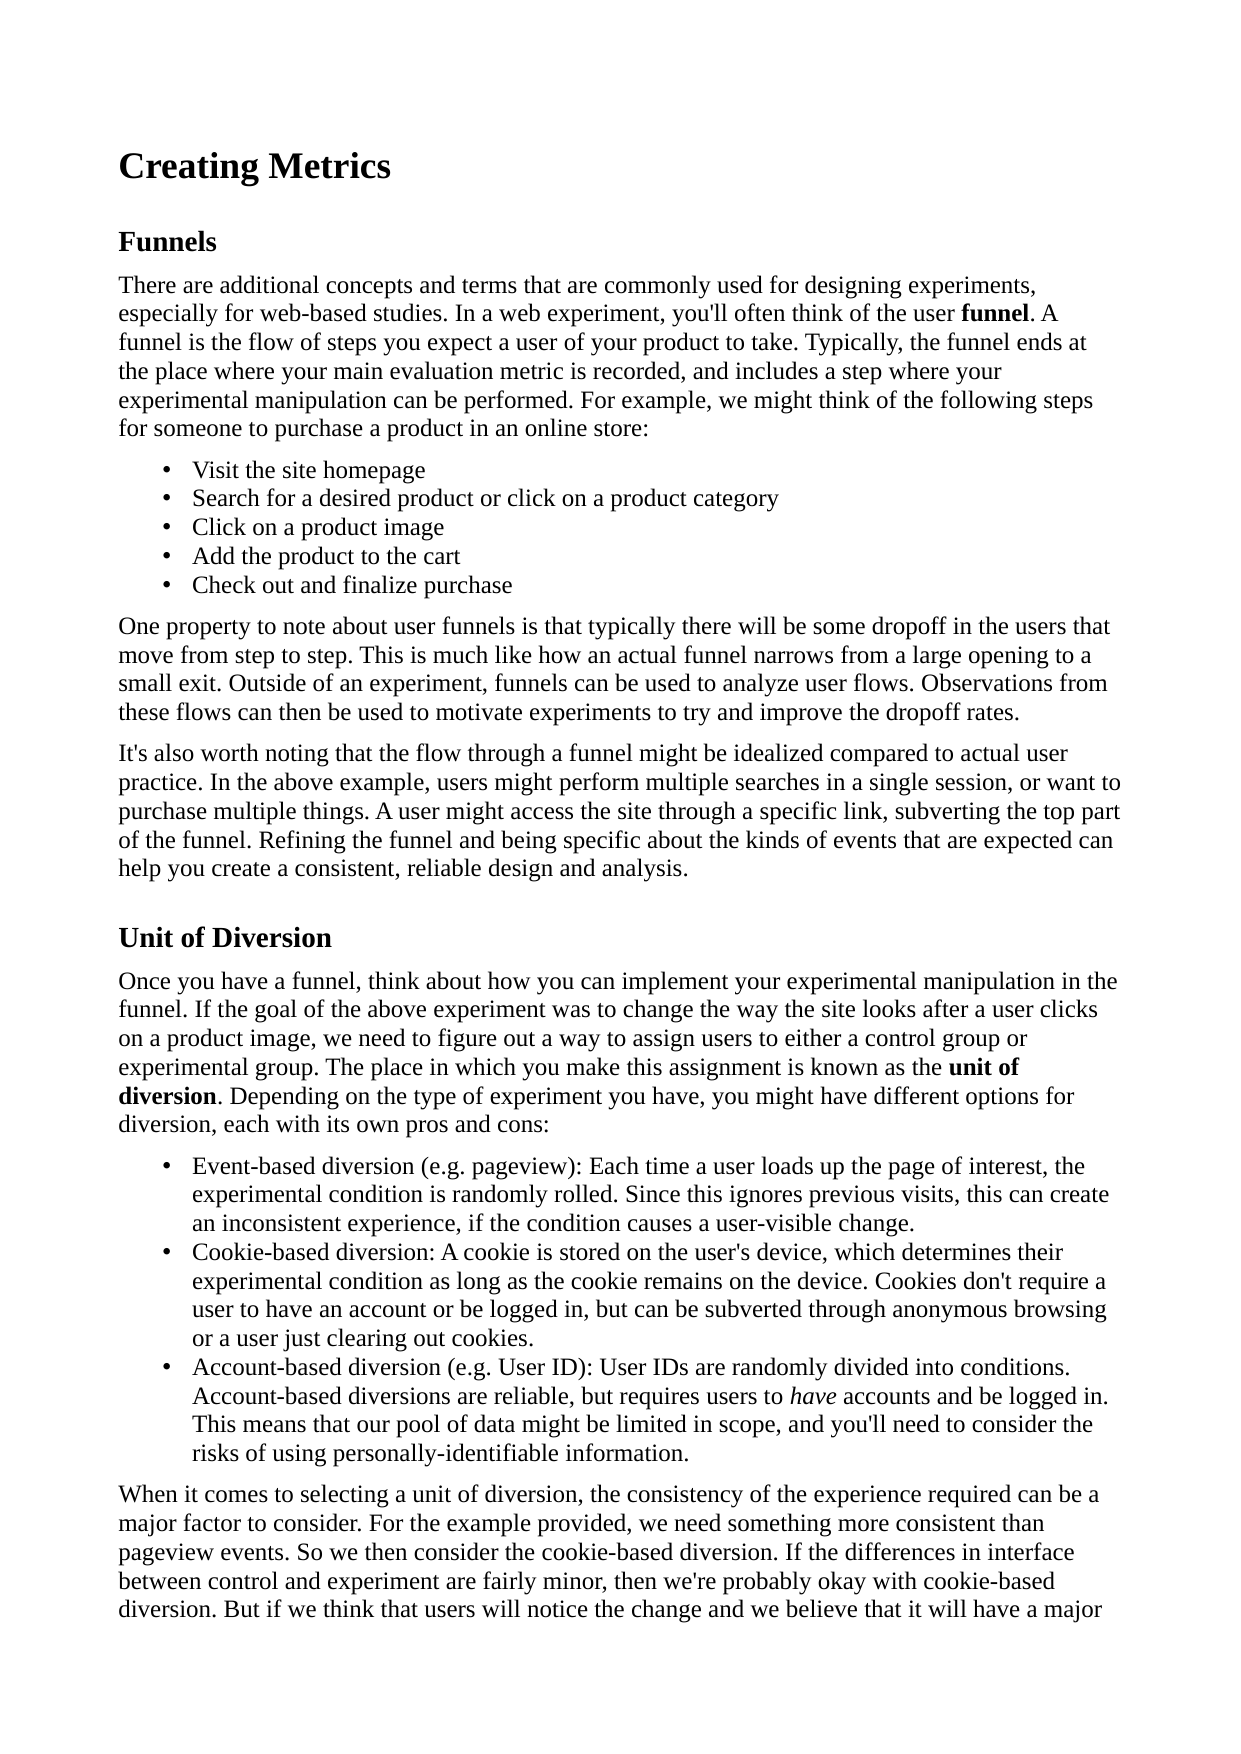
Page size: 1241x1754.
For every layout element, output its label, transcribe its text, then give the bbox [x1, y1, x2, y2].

list Search for a desired product or click on a product category [162, 483, 1122, 512]
subtitle Unit of Diversion [118, 920, 1122, 953]
subtitle Creating Metrics [118, 143, 1122, 186]
list Visit the site homepage [162, 455, 1122, 483]
list Cookie-based diversion: A cookie is stored on the user's device, which determines their experimental condition as long as the cookie remains on the device. Cookies don't require a user to have an account or be logged in, but can be subverted through anonymous browsing or a user just clearing out cookies. [162, 1237, 1122, 1352]
list Check out and finalize purchase [162, 570, 1122, 598]
text It's also worth noting that the flow through a funnel might be idealized compared to actual user practice. In the above example, users might perform multiple searches in a single session, or want to purchase multiple things. A user might access the site through a specific link, subverting the top part of the funnel. Refining the funnel and being specific about the kinds of events that are expected can help you create a consistent, reliable design and analysis. [118, 738, 1122, 882]
text There are additional concepts and terms that are commonly used for designing experiments, especially for web-based studies. In a web experiment, you'll often think of the user funnel. A funnel is the flow of steps you expect a user of your product to take. Typically, the funnel ends at the place where your main evaluation metric is recorded, and includes a step where your experimental manipulation can be performed. For example, we might think of the following steps for someone to purchase a product in an online store: [118, 270, 1122, 442]
list Add the product to the cart [162, 541, 1122, 570]
text When it comes to selecting a unit of diversion, the consistency of the experience required can be a major factor to consider. For the example provided, we need something more consistent than pageview events. So we then consider the cookie-based diversion. If the differences in interface between control and experiment are fairly minor, then we're probably okay with cookie-based diversion. But if we think that users will notice the change and we believe that it will have a major [118, 1479, 1122, 1623]
subtitle Funnels [118, 224, 1122, 257]
text One property to note about user funnels is that typically there will be some dropoff in the users that move from step to step. This is much like how an actual funnel narrows from a large opening to a small exit. Outside of an experiment, funnels can be used to analyze user flows. Observations from these flows can then be used to motivate experiments to try and improve the dropoff rates. [118, 611, 1122, 726]
text Once you have a funnel, think about how you can implement your experimental manipulation in the funnel. If the goal of the above experiment was to change the way the site looks after a user clicks on a product image, we need to figure out a way to assign users to either a control group or experimental group. The place in which you make this assignment is known as the unit of diversion. Depending on the type of experiment you have, you might have different options for diversion, each with its own pros and cons: [118, 966, 1122, 1138]
list Click on a product image [162, 512, 1122, 541]
list Event-based diversion (e.g. pageview): Each time a user loads up the page of interest, the experimental condition is randomly rolled. Since this ignores previous visits, this can create an inconsistent experience, if the condition causes a user-visible change. [162, 1151, 1122, 1237]
list Account-based diversion (e.g. User ID): User IDs are randomly divided into conditions. Account-based diversions are reliable, but requires users to have accounts and be logged in. This means that our pool of data might be limited in scope, and you'll need to consider the risks of using personally-identifiable information. [162, 1352, 1122, 1467]
